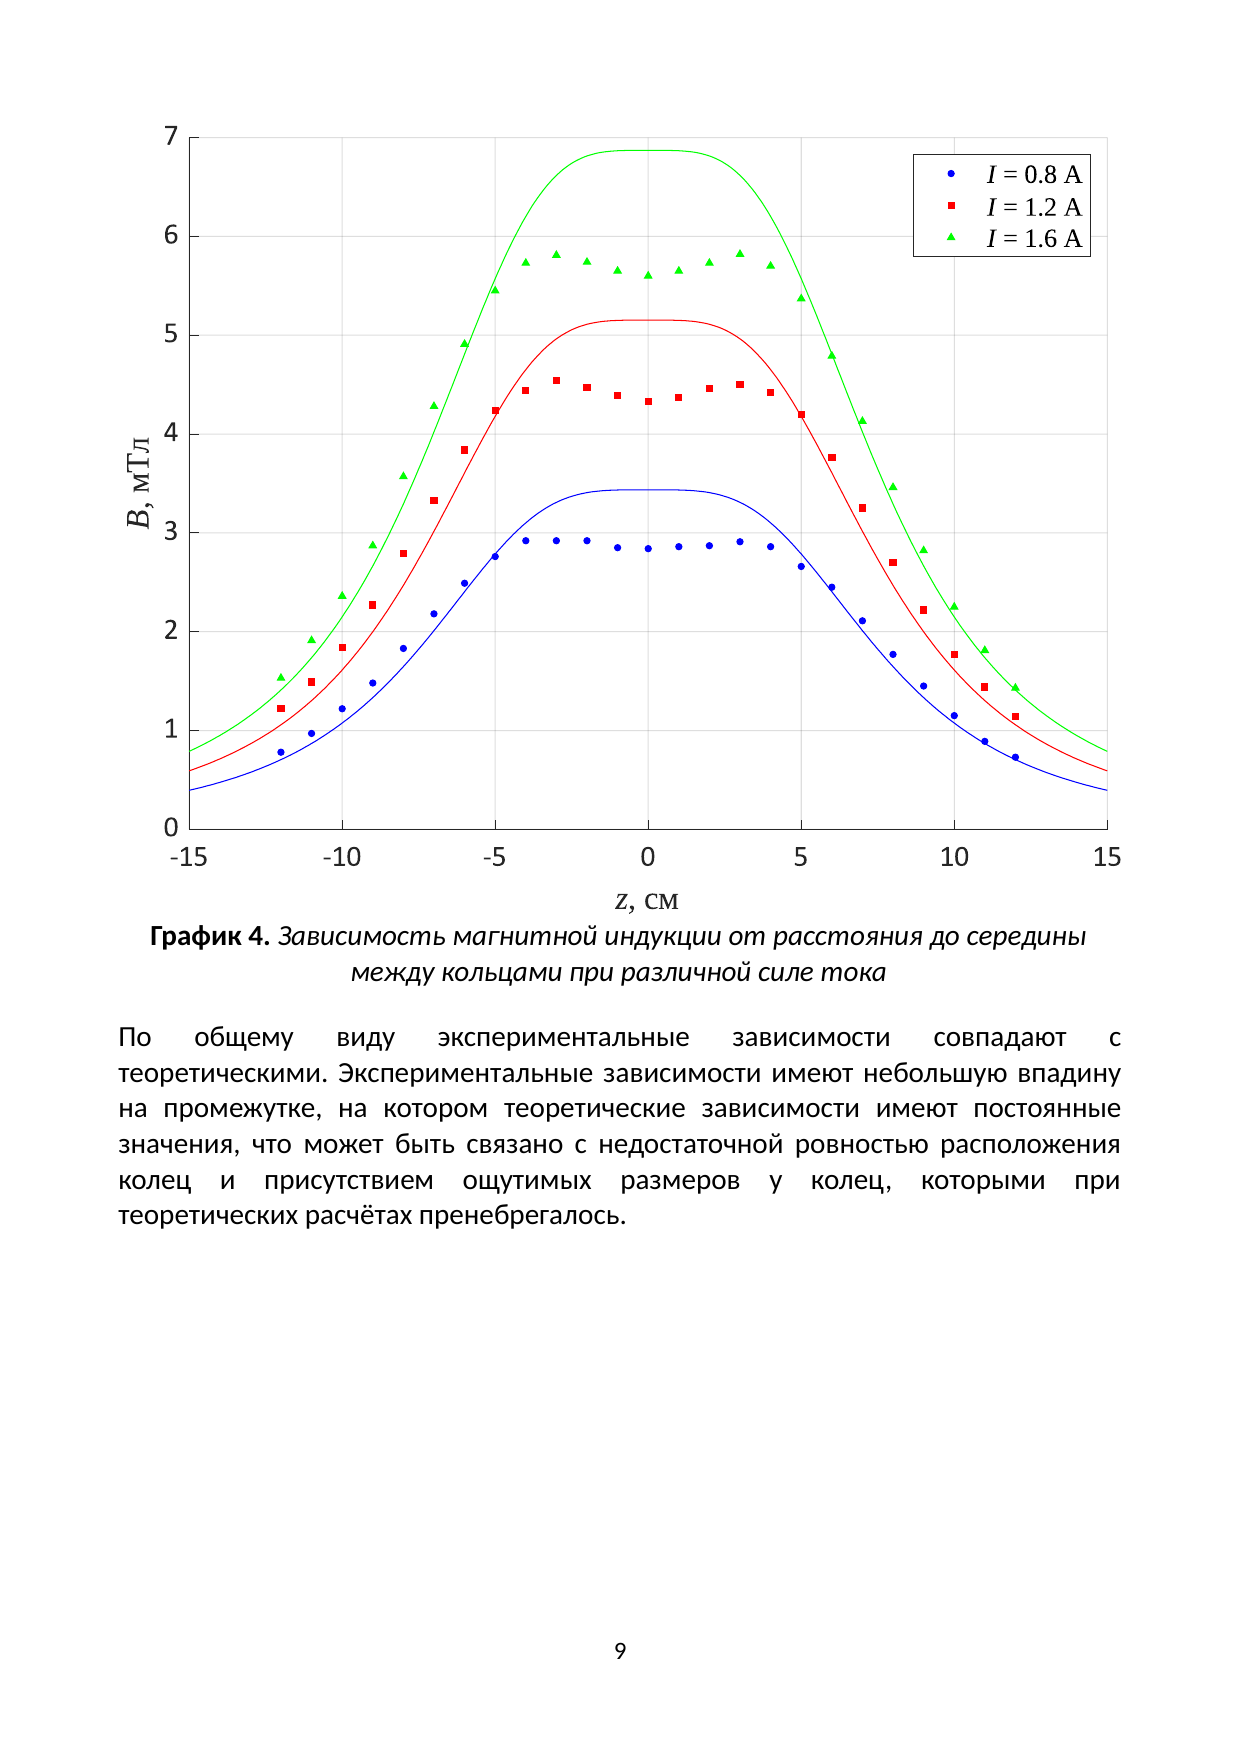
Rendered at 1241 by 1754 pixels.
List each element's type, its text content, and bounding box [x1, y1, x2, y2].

text По общему виду экспериментальные зависимости совпадают с теоретическими. Экспериментальные зависимости имеют небольшую впадину на промежутке, на котором теоретические зависимости имеют постоянные значения, что может быть связано с недостаточной ровностью расположения колец и присутствием ощутимых размеров у колец, которыми при теоретических расчётах пренебрегалось. [118, 1018, 1122, 1232]
text График 4. Зависимость магнитной индукции от расстояния до середины между кольцами при различной силе тока [118, 917, 1122, 989]
